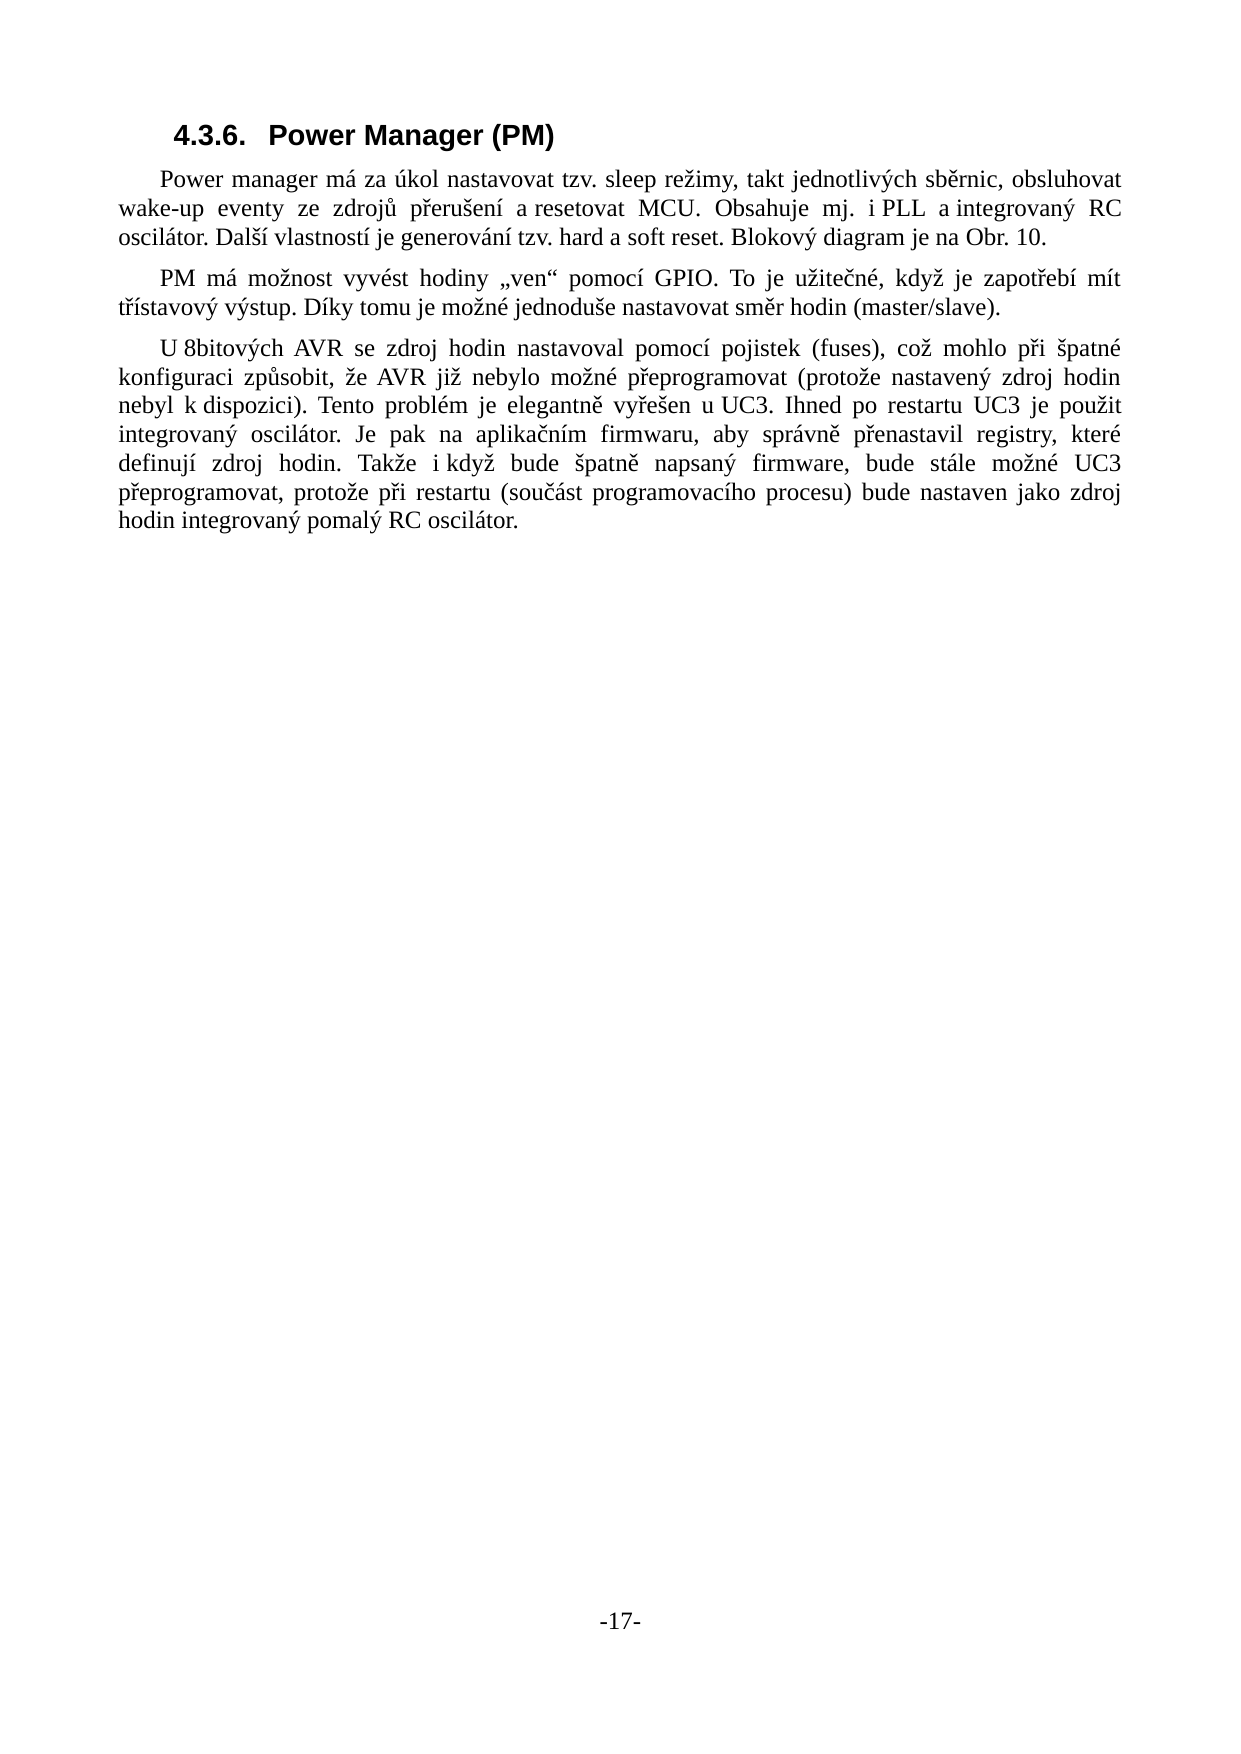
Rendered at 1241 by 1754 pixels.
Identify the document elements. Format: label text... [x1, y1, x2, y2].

text U 8bitových AVR se zdroj hodin nastavoval pomocí pojistek (fuses), což mohlo při špatné konfiguraci způsobit, že AVR již nebylo možné přeprogramovat (protože nastavený zdroj hodin nebyl k dispozici). Tento problém je elegantně vyřešen u UC3. Ihned po restartu UC3 je použit integrovaný oscilátor. Je pak na aplikačním firmwaru, aby správně přenastavil registry, které definují zdroj hodin. Takže i když bude špatně napsaný firmware, bude stále možné UC3 přeprogramovat, protože při restartu (součást programovacího procesu) bude nastaven jako zdroj hodin integrovaný pomalý RC oscilátor. [118, 333, 1122, 534]
text Power manager má za úkol nastavovat tzv. sleep režimy, takt jednotlivých sběrnic, obsluhovat wake-up eventy ze zdrojů přerušení a resetovat MCU. Obsahuje mj. i PLL a integrovaný RC oscilátor. Další vlastností je generování tzv. hard a soft reset. Blokový diagram je na Obr. 10. [118, 164, 1122, 250]
subtitle Power Manager (PM) [163, 118, 1122, 152]
text PM má možnost vyvést hodiny „ven“ pomocí GPIO. To je užitečné, když je zapotřebí mít třístavový výstup. Díky tomu je možné jednoduše nastavovat směr hodin (master/slave). [118, 263, 1122, 320]
